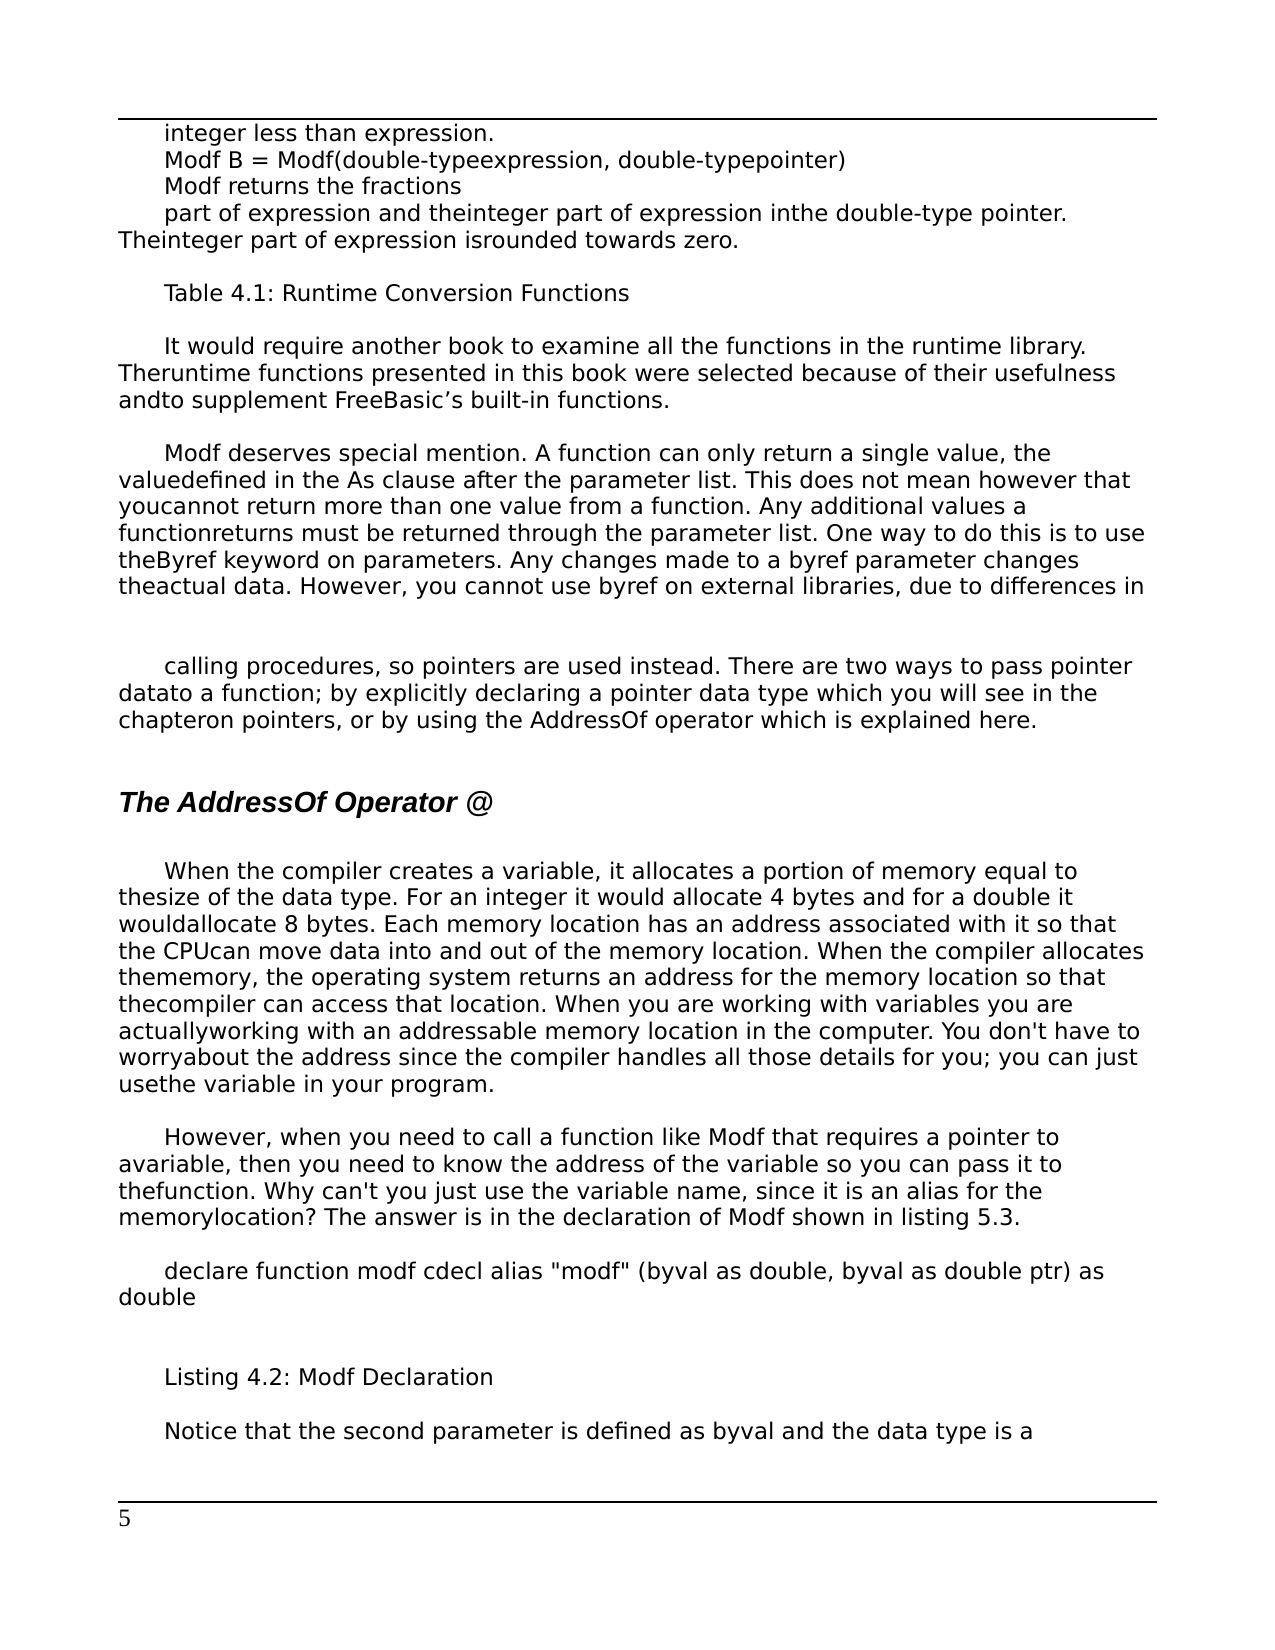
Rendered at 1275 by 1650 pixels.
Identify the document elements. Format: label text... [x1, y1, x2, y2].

text However, when you need to call a function like Modf that requires a pointer to avariable, then you need to know the address of the variable so you can pass it to thefunction. Why can't you just use the variable name, since it is an alias for the memorylocation? The answer is in the declaration of Modf shown in listing 5.3. [118, 1124, 1157, 1231]
text Listing 4.2: Modf Declaration [118, 1364, 1157, 1391]
text Table 4.1: Runtime Conversion Functions [118, 280, 1157, 307]
text Modf deserves special mention. A function can only return a single value, the valuedefined in the As clause after the parameter list. This does not mean however that youcannot return more than one value from a function. Any additional values a functionreturns must be returned through the parameter list. One way to do this is to use theByref keyword on parameters. Any changes made to a byref parameter changes theactual data. However, you cannot use byref on external libraries, due to differences in [118, 440, 1157, 600]
text When the compiler creates a variable, it allocates a portion of memory equal to thesize of the data type. For an integer it would allocate 4 bytes and for a double it wouldallocate 8 bytes. Each memory location has an address associated with it so that the CPUcan move data into and out of the memory location. When the compiler allocates thememory, the operating system returns an address for the memory location so that thecompiler can access that location. When you are working with variables you are actuallyworking with an addressable memory location in the computer. You don't have to worryabout the address since the compiler handles all those details for you; you can just usethe variable in your program. [118, 858, 1157, 1098]
text declare function modf cdecl alias "modf" (byval as double, byval as double ptr) as double [118, 1258, 1157, 1311]
subtitle The AddressOf Operator @ [118, 785, 1157, 819]
text It would require another book to examine all the functions in the runtime library. Theruntime functions presented in this book were selected because of their usefulness andto supplement FreeBasic’s built-in functions. [118, 333, 1157, 413]
text integer less than expression. [118, 120, 1157, 147]
text Notice that the second parameter is defined as byval and the data type is a [118, 1418, 1157, 1444]
text calling procedures, so pointers are used instead. There are two ways to pass pointer datato a function; by explicitly declaring a pointer data type which you will see in the chapteron pointers, or by using the AddressOf operator which is explained here. [118, 653, 1157, 733]
text part of expression and theinteger part of expression inthe double-type pointer. Theinteger part of expression isrounded towards zero. [118, 200, 1157, 253]
text Modf B = Modf(double-typeexpression, double-typepointer) [118, 147, 1157, 173]
text Modf returns the fractions [118, 173, 1157, 200]
